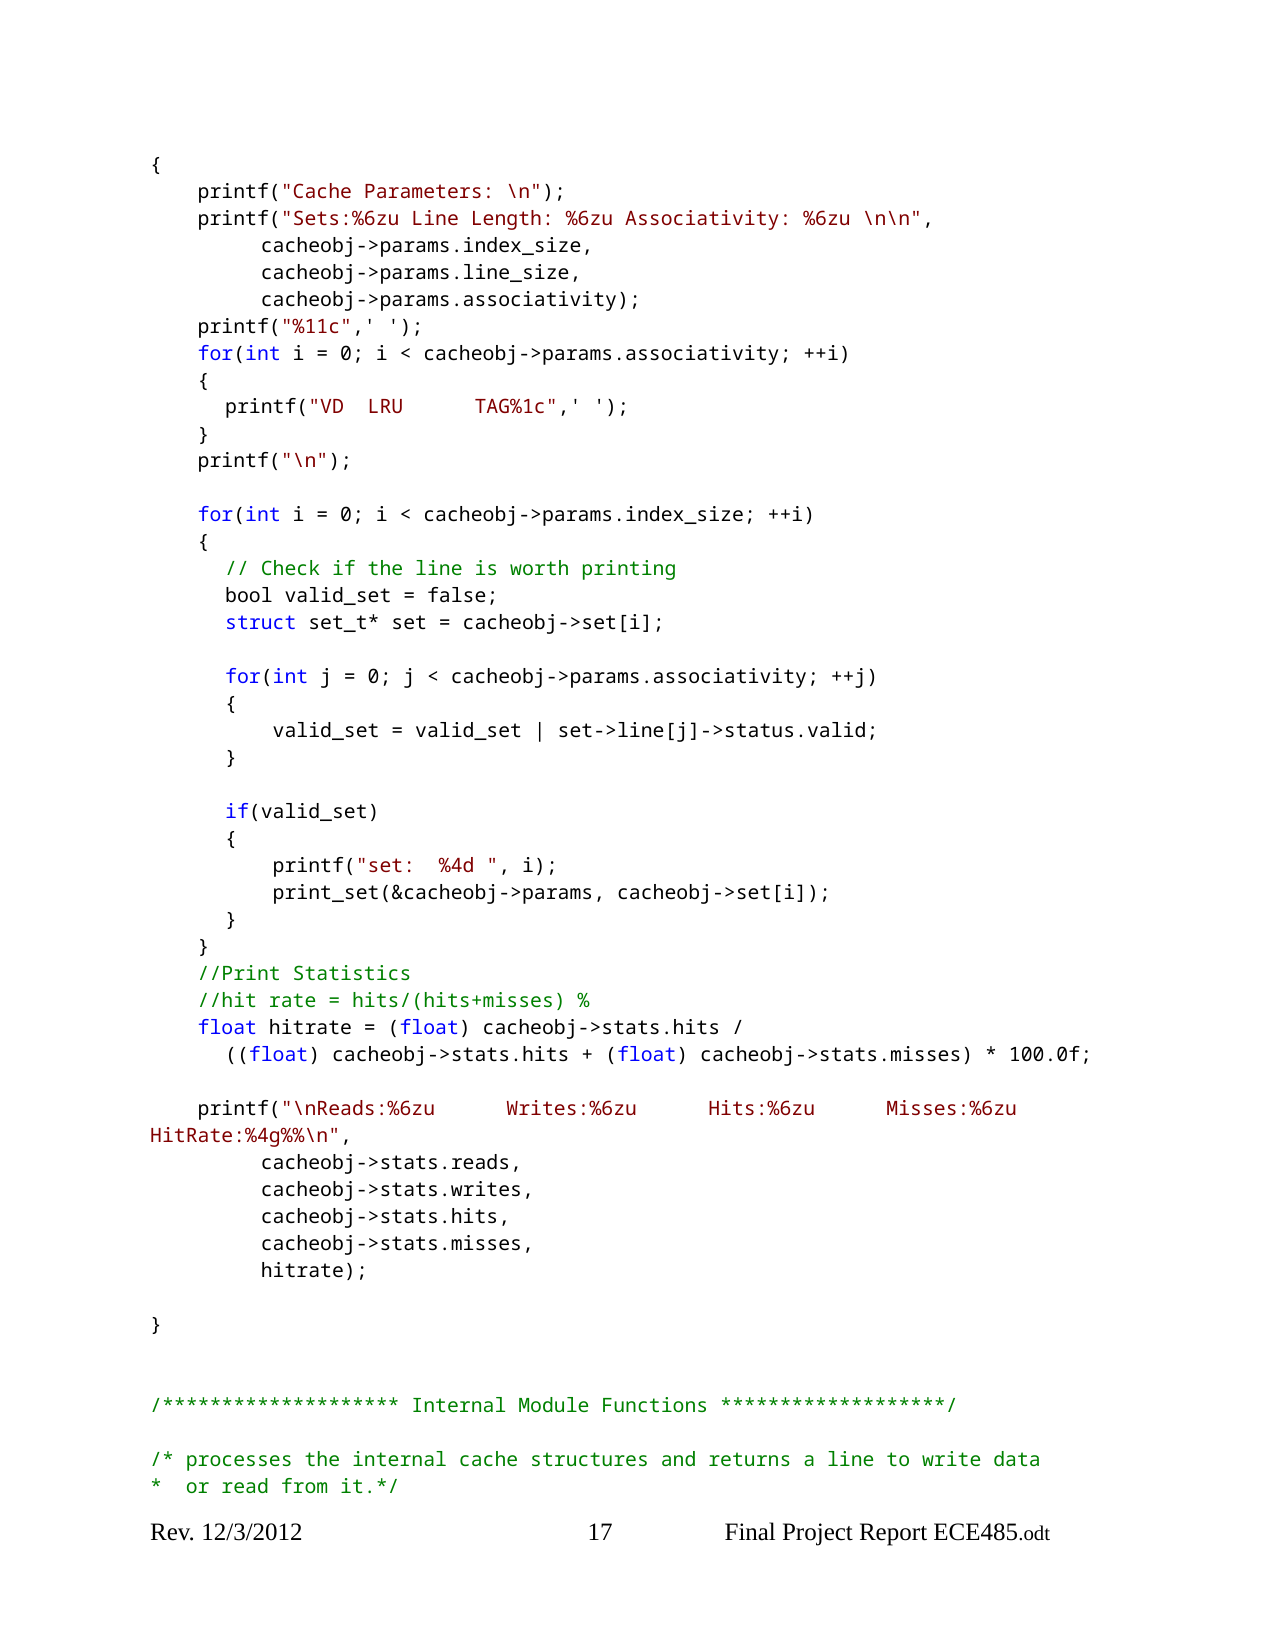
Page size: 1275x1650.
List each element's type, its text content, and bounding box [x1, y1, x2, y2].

text cacheobj->params.line_size, [150, 258, 1125, 285]
text valid_set = valid_set | set->line[j]->status.valid; [150, 717, 1125, 743]
text float hitrate = (float) cacheobj->stats.hits / [150, 1013, 1125, 1040]
text { [150, 824, 1125, 851]
text for(int i = 0; i < cacheobj->params.index_size; ++i) [150, 501, 1125, 528]
text printf("VD LRU TAG%1c",' '); [150, 393, 1125, 420]
text } [150, 905, 1125, 932]
text if(valid_set) [150, 797, 1125, 824]
text // Check if the line is worth printing [150, 555, 1125, 582]
text } [150, 932, 1125, 959]
text cacheobj->stats.hits, [150, 1202, 1125, 1229]
text { [150, 689, 1125, 717]
text struct set_t* set = cacheobj->set[i]; [150, 609, 1125, 636]
text } [150, 1310, 1125, 1337]
text cacheobj->stats.writes, [150, 1175, 1125, 1202]
text print_set(&cacheobj->params, cacheobj->set[i]); [150, 878, 1125, 905]
text cacheobj->stats.misses, [150, 1229, 1125, 1256]
text for(int i = 0; i < cacheobj->params.associativity; ++i) [150, 339, 1125, 366]
text ((float) cacheobj->stats.hits + (float) cacheobj->stats.misses) * 100.0f; [150, 1040, 1125, 1067]
text printf("Cache Parameters: \n"); [150, 177, 1125, 204]
text printf("\n"); [150, 447, 1125, 474]
text /* processes the internal cache structures and returns a line to write data [150, 1445, 1125, 1472]
text cacheobj->stats.reads, [150, 1148, 1125, 1175]
text { [150, 528, 1125, 555]
text printf("%11c",' '); [150, 312, 1125, 339]
text * or read from it.*/ [150, 1472, 1125, 1499]
text //hit rate = hits/(hits+misses) % [150, 986, 1125, 1013]
text for(int j = 0; j < cacheobj->params.associativity; ++j) [150, 663, 1125, 689]
text printf("\nReads:%6zu Writes:%6zu Hits:%6zu Misses:%6zu HitRate:%4g%%\n", [150, 1094, 1125, 1148]
text printf("set: %4d ", i); [150, 851, 1125, 878]
text /******************** Internal Module Functions *******************/ [150, 1391, 1125, 1418]
text //Print Statistics [150, 959, 1125, 986]
text { [150, 150, 1125, 177]
text { [150, 366, 1125, 393]
text } [150, 420, 1125, 447]
text printf("Sets:%6zu Line Length: %6zu Associativity: %6zu \n\n", [150, 204, 1125, 231]
text hitrate); [150, 1256, 1125, 1283]
text cacheobj->params.associativity); [150, 285, 1125, 312]
text } [150, 743, 1125, 771]
text cacheobj->params.index_size, [150, 231, 1125, 258]
text bool valid_set = false; [150, 582, 1125, 609]
